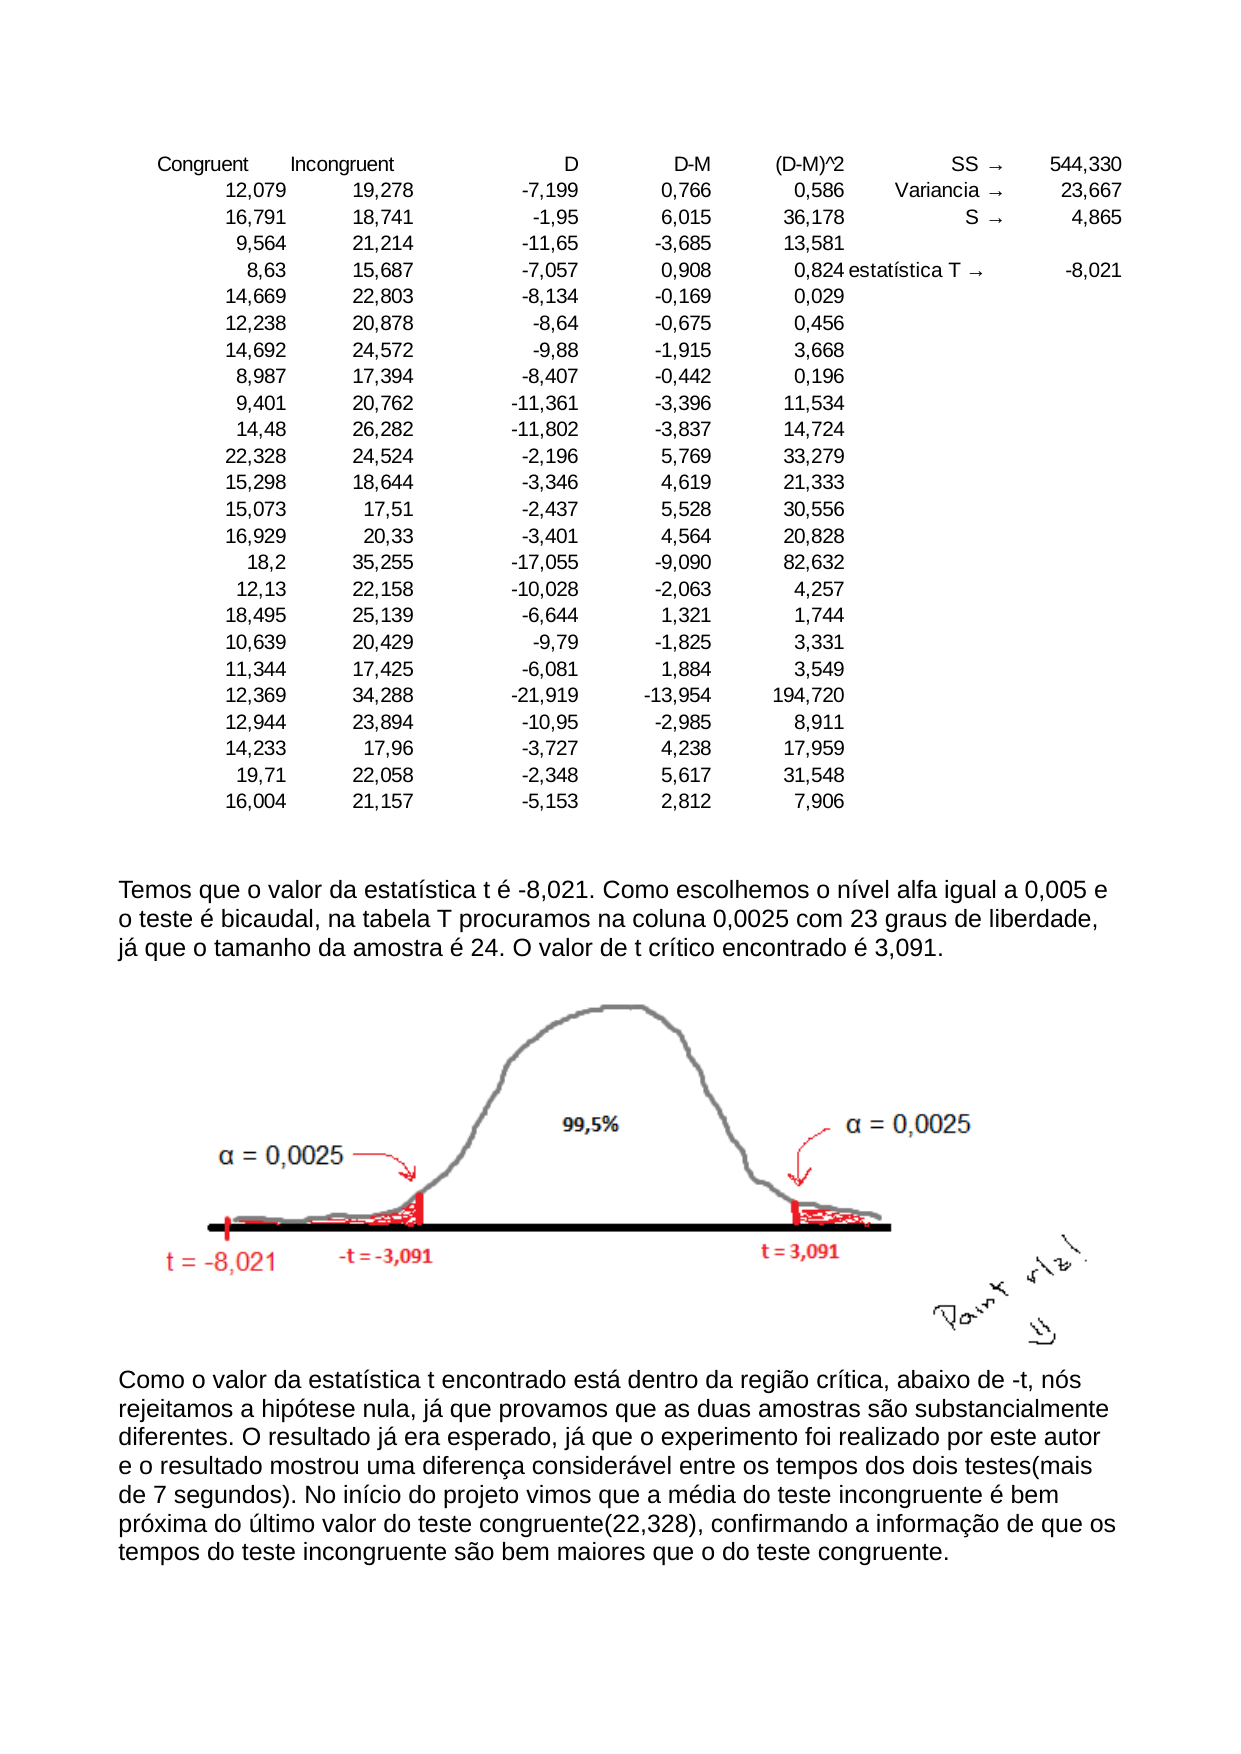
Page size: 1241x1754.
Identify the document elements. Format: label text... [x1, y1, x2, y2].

text Temos que o valor da estatística t é -8,021. Como escolhemos o nível alfa igual a 0,005 e o teste é bicaudal, na tabela T procuramos na coluna 0,0025 com 23 graus de liberdade, já que o tamanho da amostra é 24. O valor de t crítico encontrado é 3,091. [118, 875, 1122, 962]
text Como o valor da estatística t encontrado está dentro da região crítica, abaixo de -t, nós rejeitamos a hipótese nula, já que provamos que as duas amostras são substancialmente diferentes. O resultado já era esperado, já que o experimento foi realizado por este autor e o resultado mostrou uma diferença considerável entre os tempos dos dois testes(mais de 7 segundos). No início do projeto vimos que a média do teste incongruente é bem próxima do último valor do teste congruente(22,328), confirmando a informação de que os tempos do teste incongruente são bem maiores que o do teste congruente. [118, 962, 1122, 1566]
picture [139, 961, 1101, 1365]
